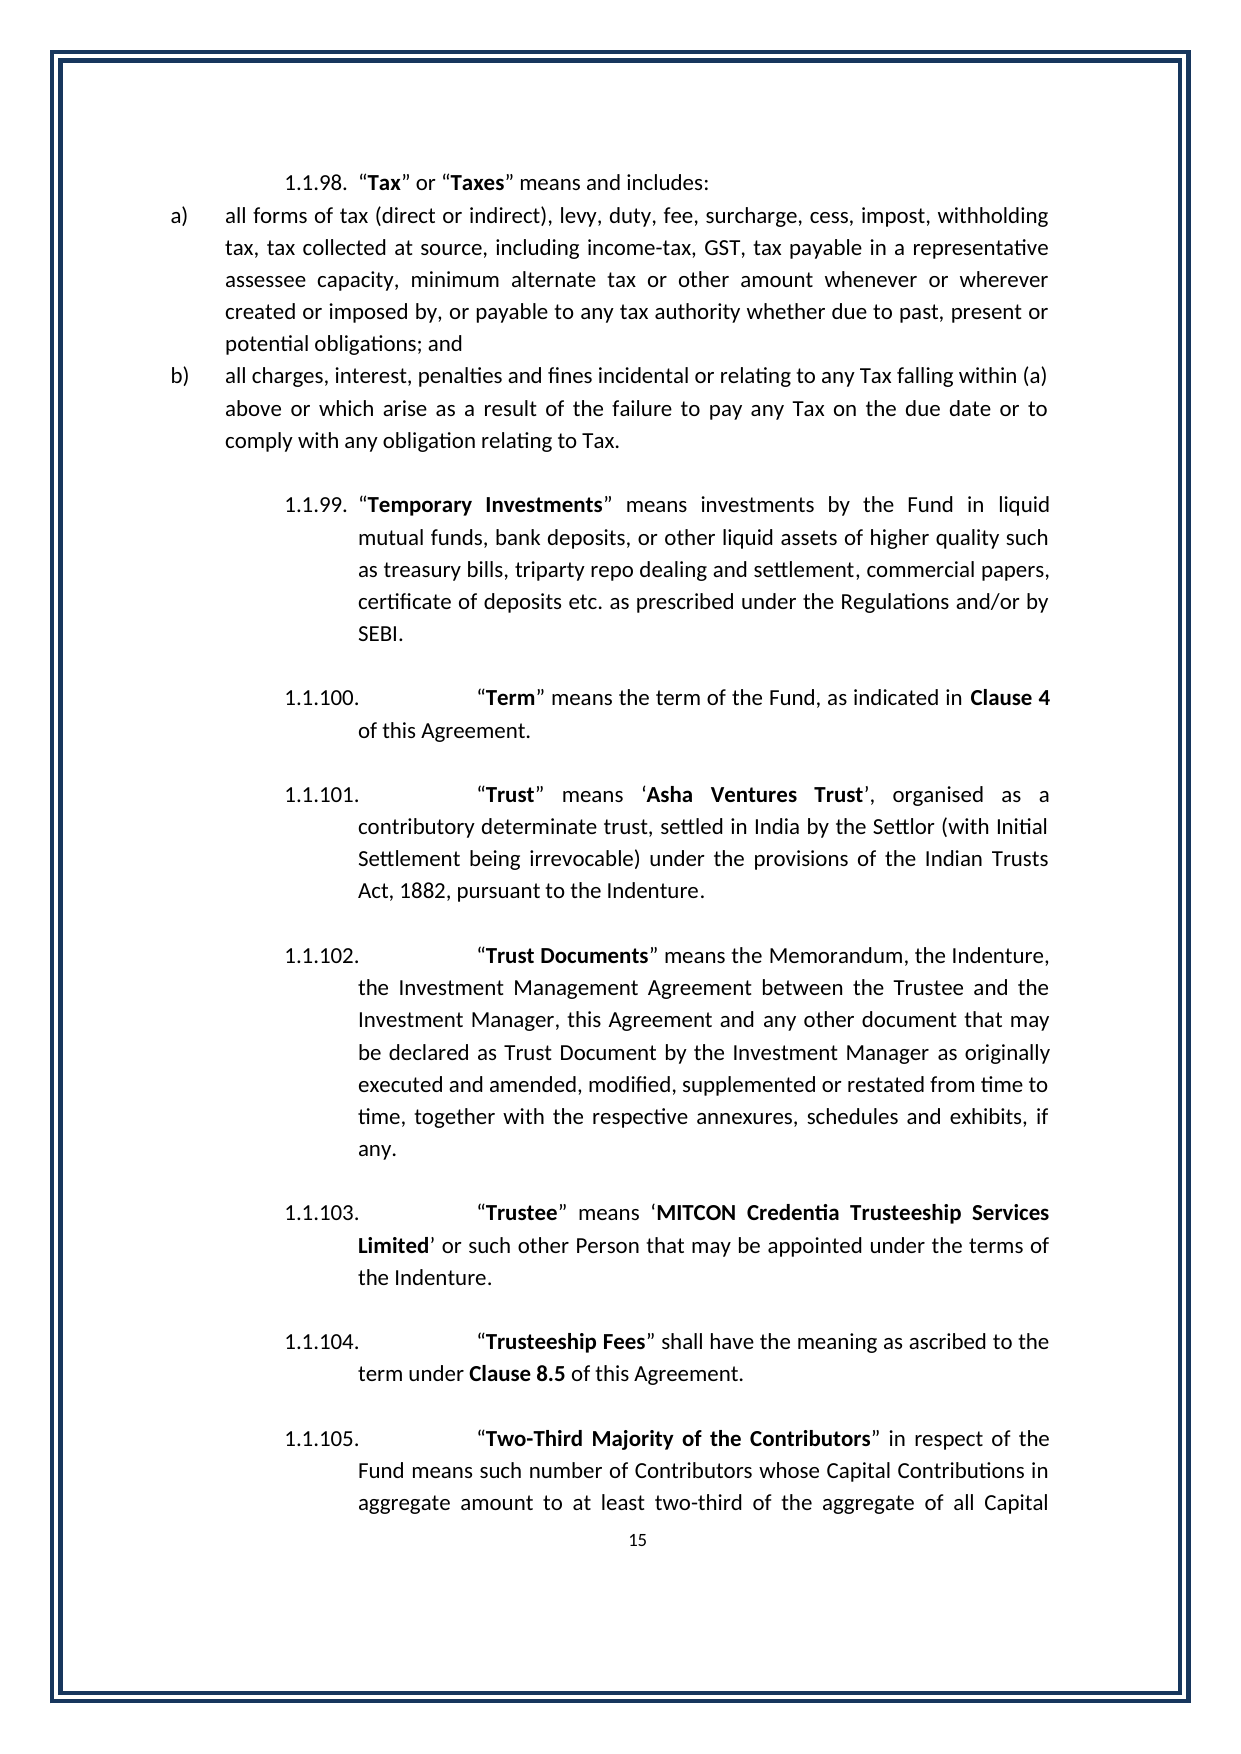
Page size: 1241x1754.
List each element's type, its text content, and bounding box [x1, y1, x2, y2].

list “Two-Third Majority of the Contributors” in respect of the Fund means such number of Contributors whose Capital Contributions in aggregate amount to at least two-third of the aggregate of all Capital [284, 1424, 1050, 1516]
list “Trust Documents” means the Memorandum, the Indenture, the Investment Management Agreement between the Trustee and the Investment Manager, this Agreement and any other document that may be declared as Trust Document by the Investment Manager as originally executed and amended, modified, supplemented or restated from time to time, together with the respective annexures, schedules and exhibits, if any. [284, 941, 1050, 1162]
list “Temporary Investments” means investments by the Fund in liquid mutual funds, bank deposits, or other liquid assets of higher quality such as treasury bills, triparty repo dealing and settlement, commercial papers, certificate of deposits etc. as prescribed under the Regulations and/or by SEBI. [284, 490, 1050, 647]
list “Term” means the term of the Fund, as indicated in Clause 4 of this Agreement. [284, 683, 1050, 744]
list “Trustee” means ‘MITCON Credentia Trusteeship Services Limited’ or such other Person that may be appointed under the terms of the Indenture. [284, 1198, 1050, 1291]
list “Trusteeship Fees” shall have the meaning as ascribed to the term under Clause 8.5 of this Agreement. [284, 1327, 1050, 1387]
list “Trust” means ‘Asha Ventures Trust’, organised as a contributory determinate trust, settled in India by the Settlor (with Initial Settlement being irrevocable) under the provisions of the Indian Trusts Act, 1882, pursuant to the Indenture. [284, 780, 1050, 905]
list “Tax” or “Taxes” means and includes: [284, 168, 1050, 197]
list all forms of tax (direct or indirect), levy, duty, fee, surcharge, cess, impost, withholding tax, tax collected at source, including income-tax, GST, tax payable in a representative assessee capacity, minimum alternate tax or other amount whenever or wherever created or imposed by, or payable to any tax authority whether due to past, present or potential obligations; and [170, 201, 1050, 357]
list all charges, interest, penalties and fines incidental or relating to any Tax falling within (a) above or which arise as a result of the failure to pay any Tax on the due date or to comply with any obligation relating to Tax. [170, 362, 1050, 454]
